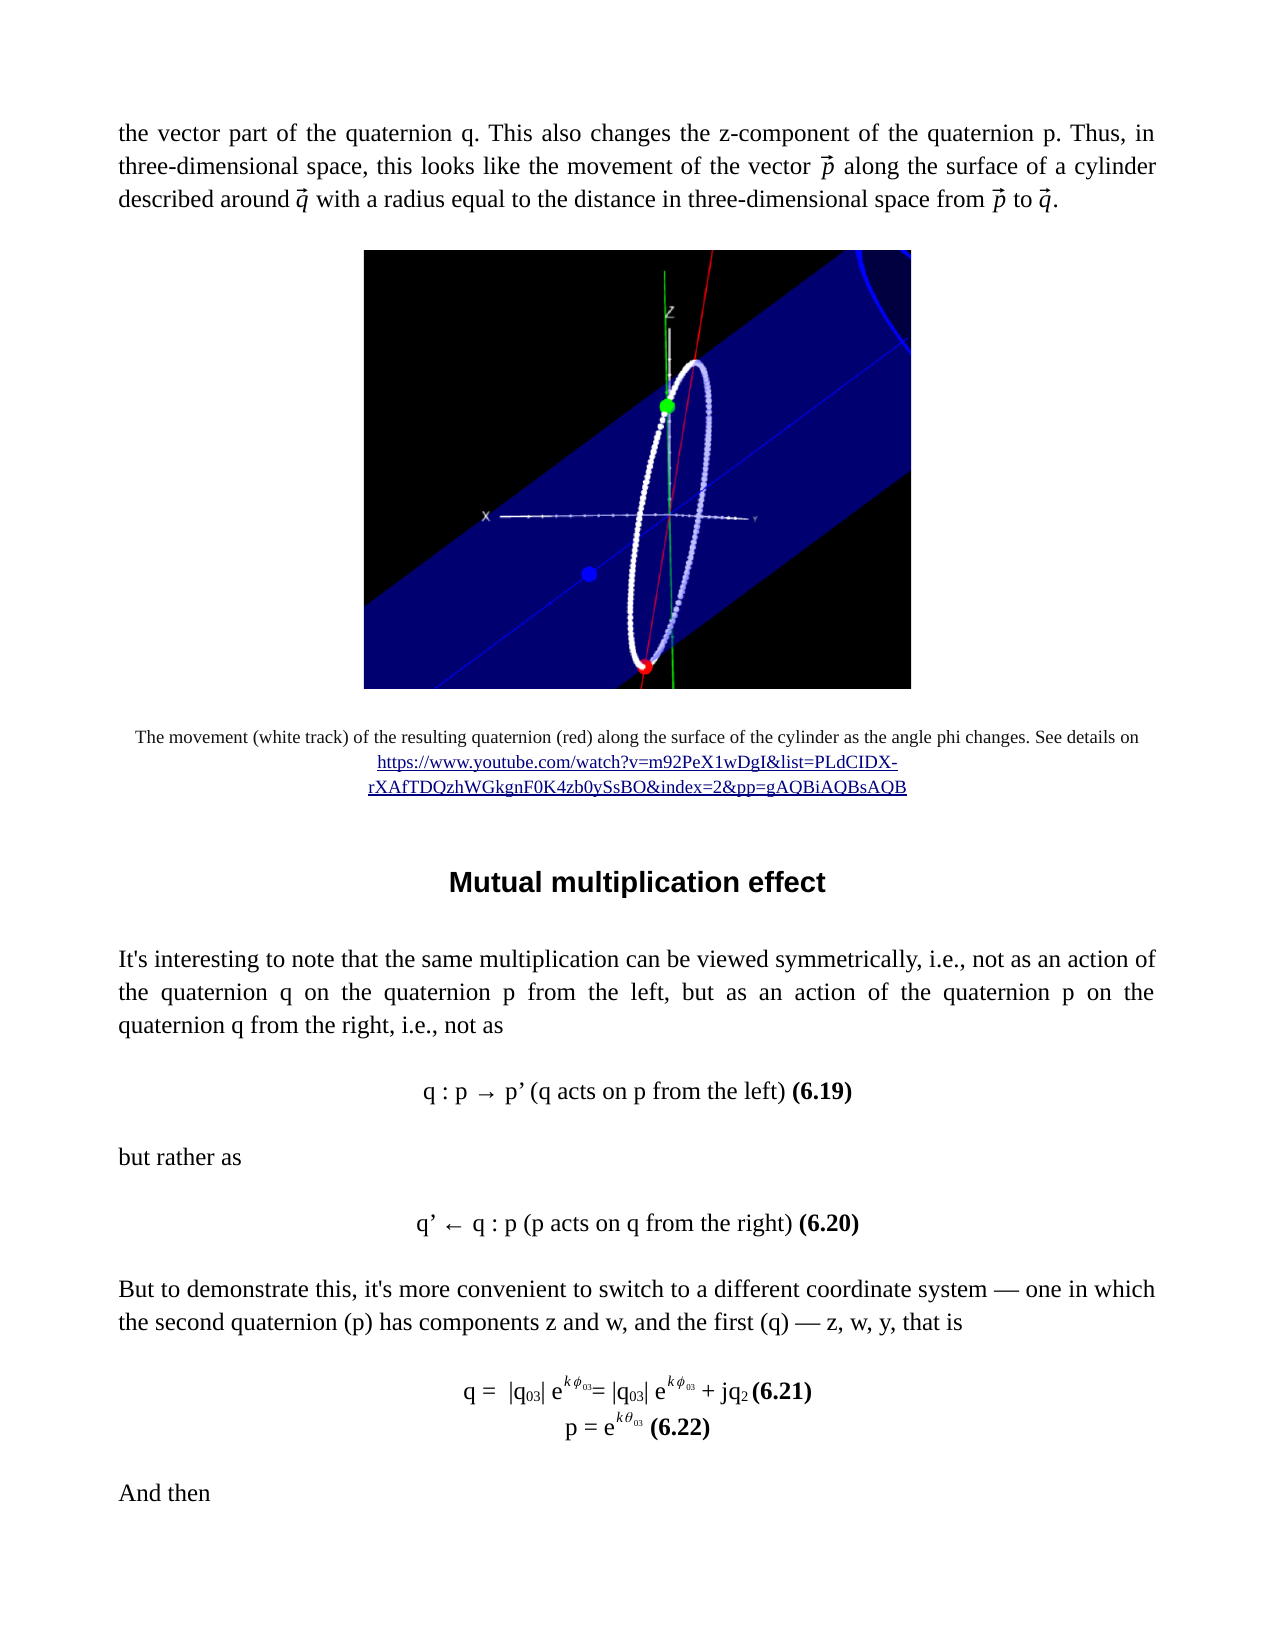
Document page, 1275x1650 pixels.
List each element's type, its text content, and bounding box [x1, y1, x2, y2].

text p = (6.22) [118, 1409, 1157, 1441]
text q = |q03| = |q03| + jq2 (6.21) [118, 1373, 1157, 1405]
text It's interesting to note that the same multiplication can be viewed symmetrically, i.e., not as an action of the quaternion q on the quaternion p from the left, but as an action of the quaternion p on the quaternion q from the right, i.e., not as [118, 944, 1157, 1039]
text But to demonstrate this, it's more convenient to switch to a different coordinate system — one in which the second quaternion (p) has components z and w, and the first (q) — z, w, y, that is [118, 1274, 1157, 1336]
text q : p → p’ (q acts on p from the left) (6.19) [118, 1076, 1157, 1105]
text The movement (white track) of the resulting quaternion (red) along the surface of the cylinder as the angle phi changes. See details on https://www.youtube.com/watch?v=m92PeX1wDgI&list=PLdCIDX-rXAfTDQzhWGkgnF0K4zb0ySsBO&index=2&pp=gAQBiAQBsAQB [118, 726, 1157, 797]
text the vector part of the quaternion q. This also changes the z-component of the quaternion p. Thus, in three-dimensional space, this looks like the movement of the vector along the surface of a cylinder described around with a radius equal to the distance in three-dimensional space from to . [118, 118, 1157, 213]
picture [363, 250, 912, 689]
subtitle Mutual multiplication effect [118, 865, 1157, 898]
text And then [118, 1478, 1157, 1507]
text q’ ← q : p (p acts on q from the right) (6.20) [118, 1208, 1157, 1237]
text but rather as [118, 1142, 1157, 1171]
